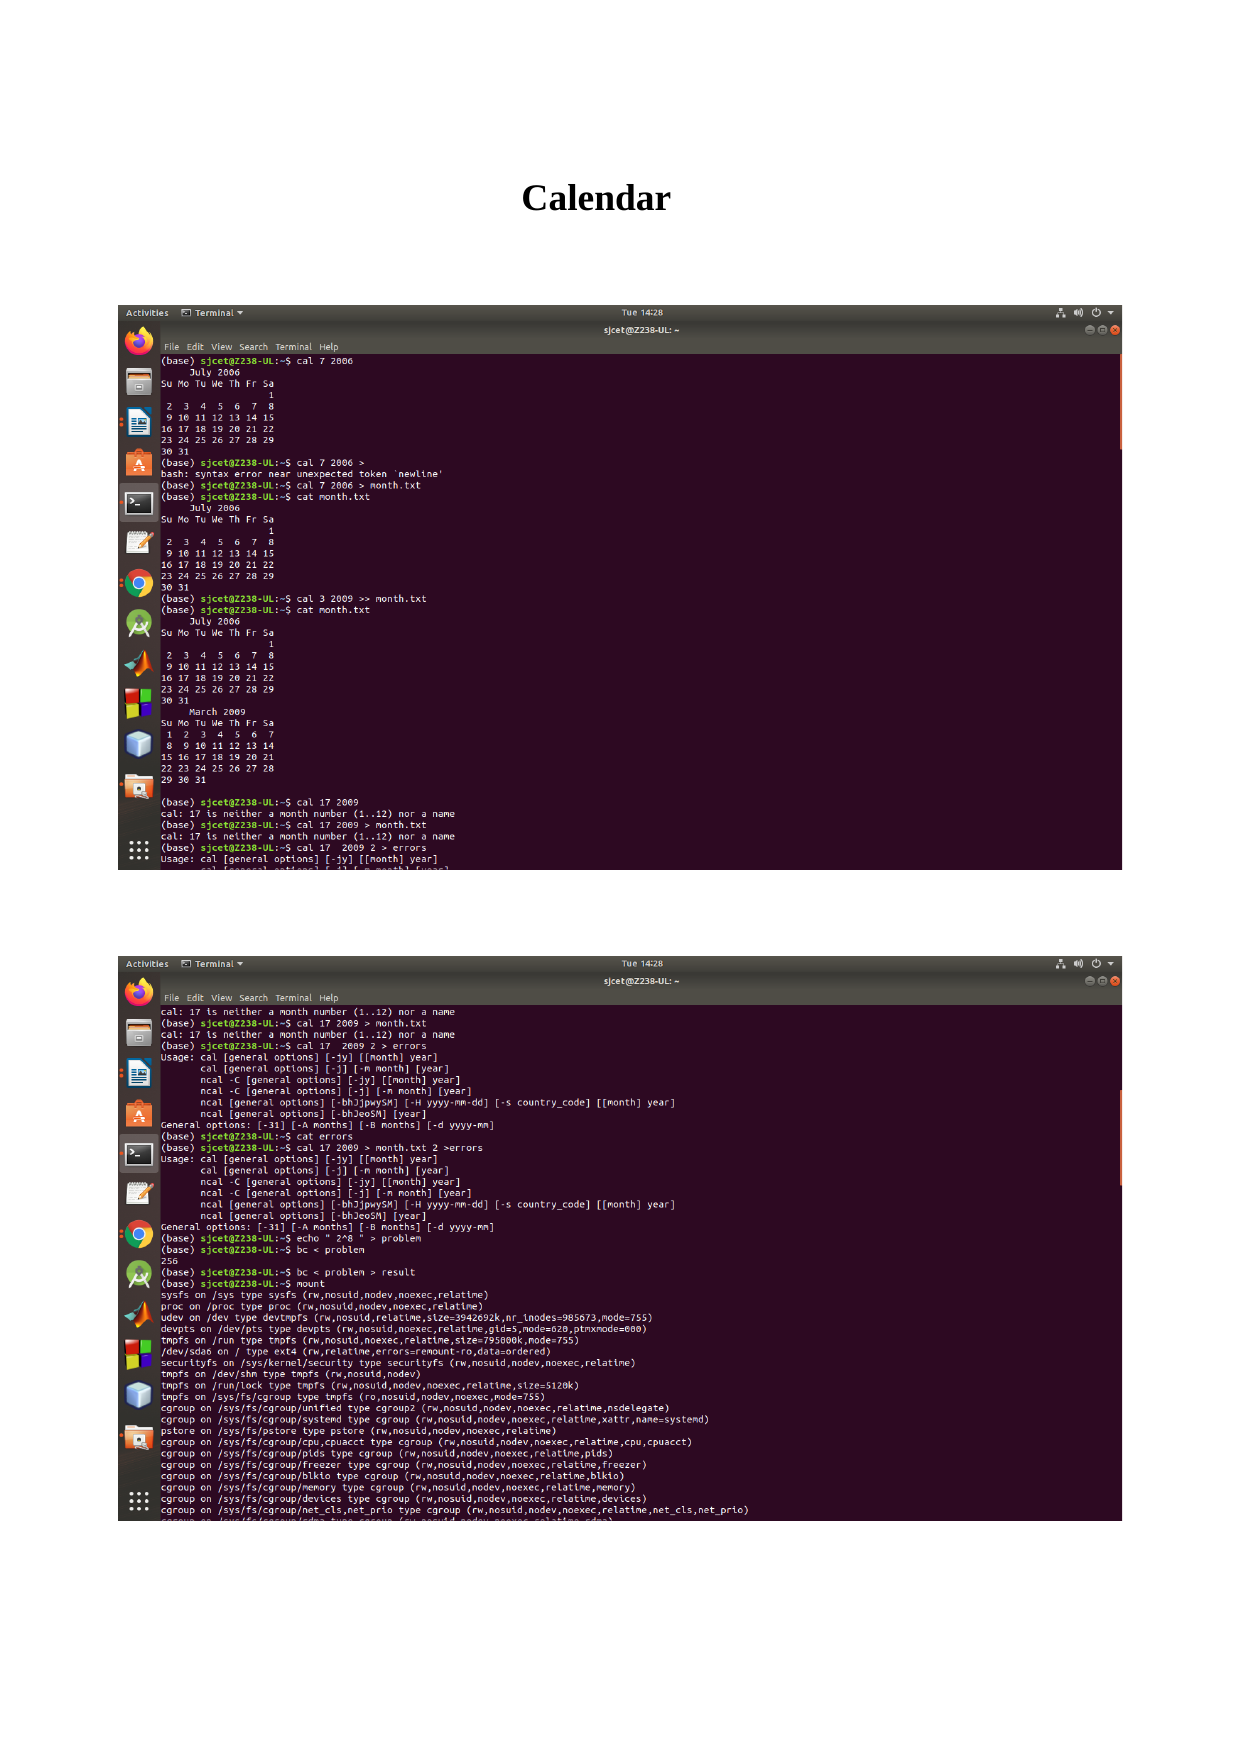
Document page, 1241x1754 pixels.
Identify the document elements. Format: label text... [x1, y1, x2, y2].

picture [118, 305, 1123, 870]
text Calendar [118, 176, 1122, 219]
picture [118, 956, 1123, 1521]
